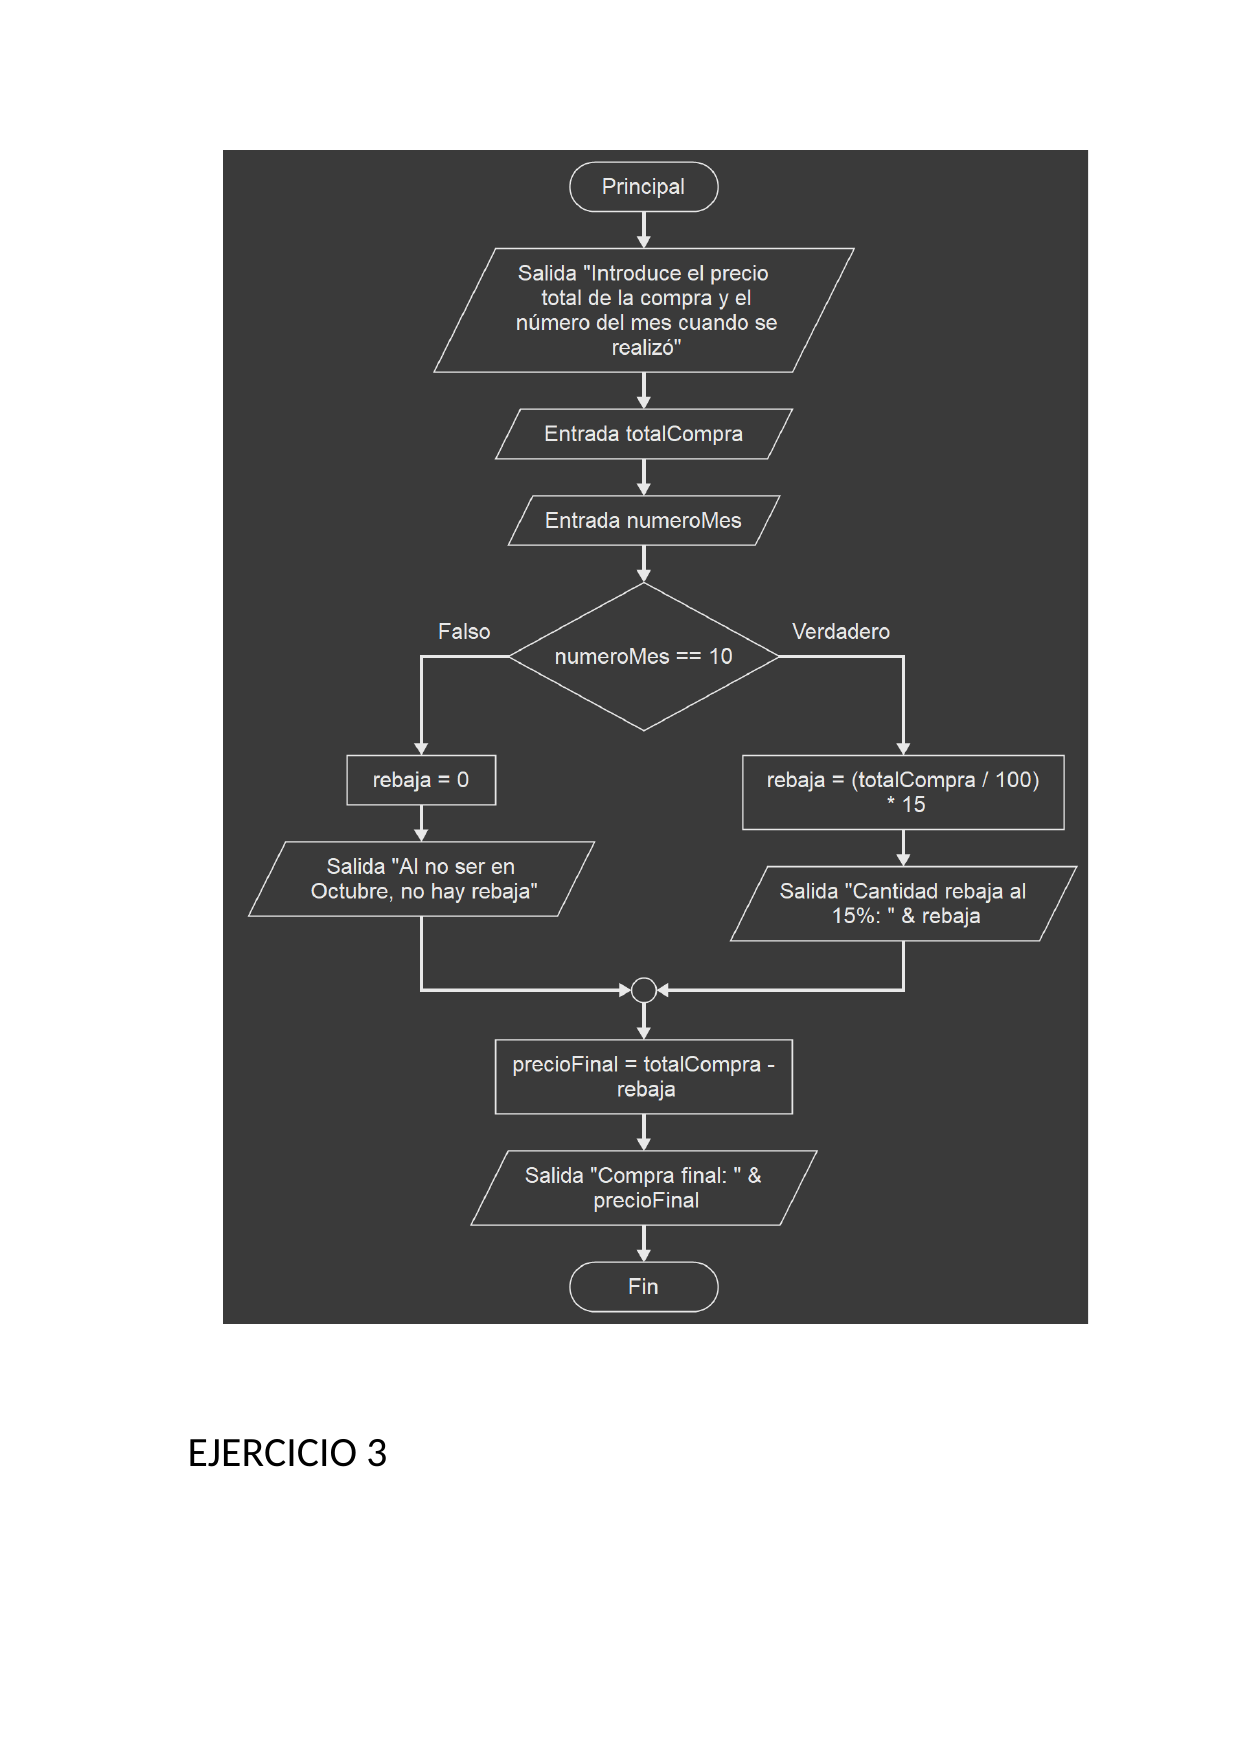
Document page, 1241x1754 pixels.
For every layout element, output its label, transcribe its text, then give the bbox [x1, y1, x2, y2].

text EJERCICIO 3 [187, 1426, 1053, 1476]
picture [223, 150, 1089, 1324]
